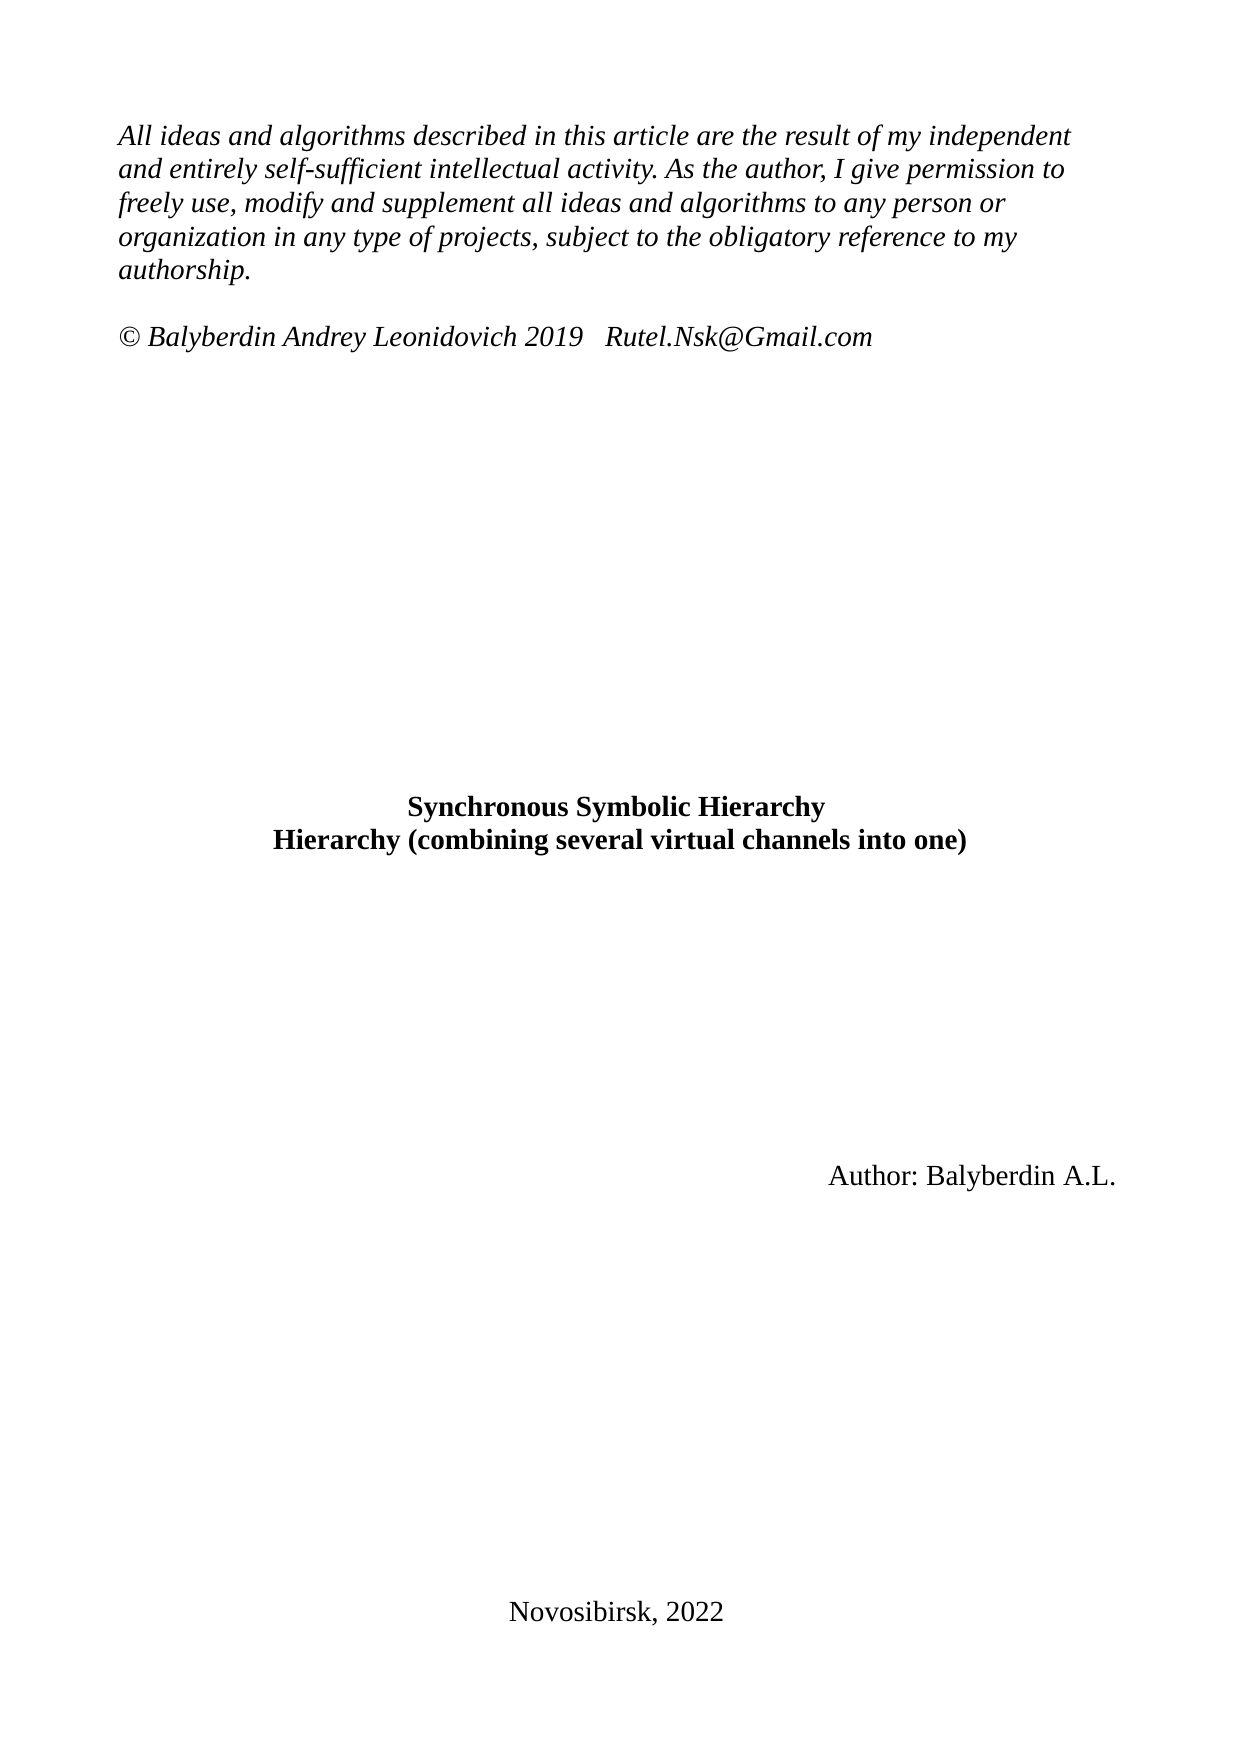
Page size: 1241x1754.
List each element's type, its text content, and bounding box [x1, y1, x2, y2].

text Novosibirsk, 2022 [118, 1594, 1122, 1627]
text Author: Balyberdin А.L. [118, 1158, 1122, 1191]
text © Balyberdin Andrey Leonidovich 2019 Rutel.Nsk@Gmail.com [118, 319, 1122, 353]
text Hierarchy (combining several virtual channels into one) [118, 822, 1122, 856]
text All ideas and algorithms described in this article are the result of my independent and entirely self-sufficient intellectual activity. As the author, I give permission to freely use, modify and supplement all ideas and algorithms to any person or organization in any type of projects, subject to the obligatory reference to my authorship. [118, 118, 1122, 286]
text Synchronous Symbolic Hierarchy [118, 789, 1122, 822]
